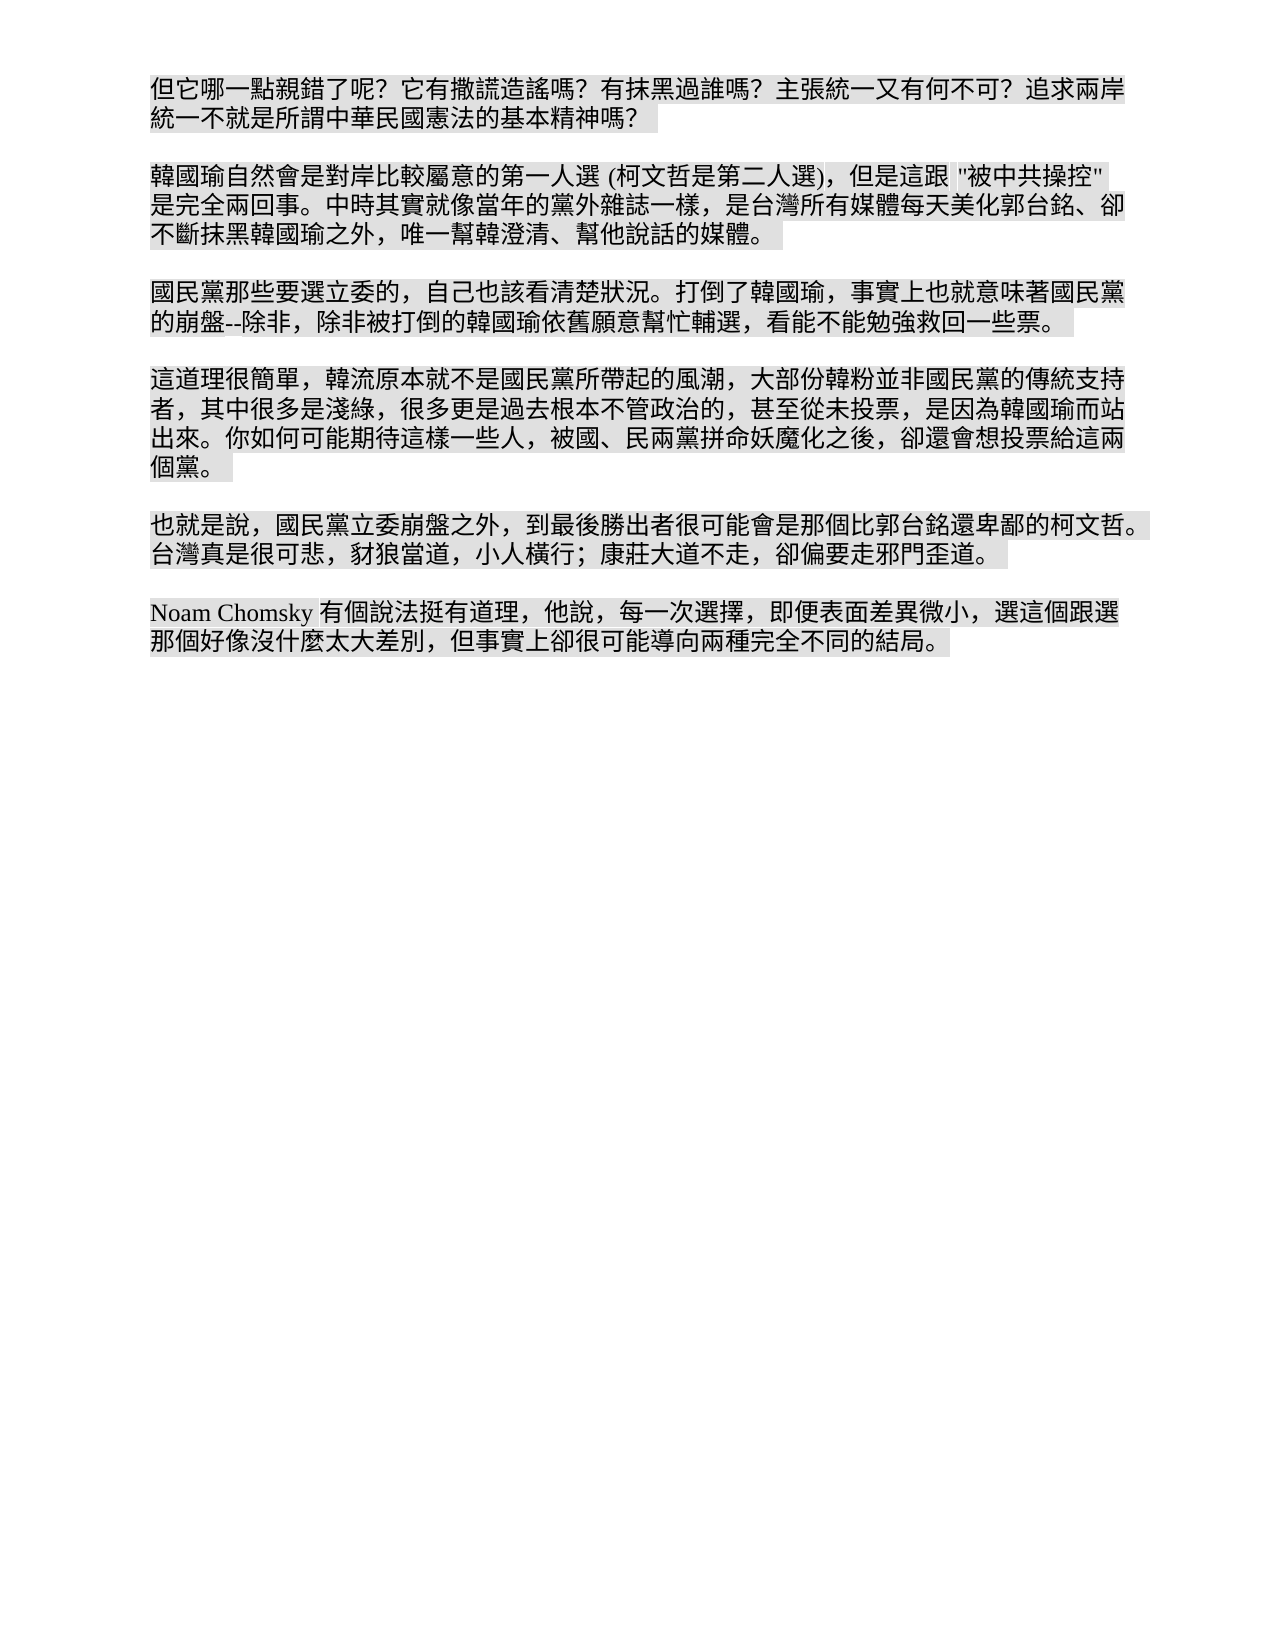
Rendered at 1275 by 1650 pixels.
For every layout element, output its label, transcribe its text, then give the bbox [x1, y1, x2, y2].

text 卡韓政變 (77)： 總該有些事是正直的人絕對不幹的 陳真 2019. 06. 10. 人性的卑鄙往往超乎想像，但這其實也反而讓我們對於人性美好的部份有更深的嚮往。 有句話說："每個人都有一個可以被收買的價格"。但我不相信這句話，至少我沒有任何價格可以買下，我也相信大部份巴勒網的朋友也沒有。倘若有的話，我們老早坐擁大權、享盡榮華富貴。 讓我訝異的是，我沒想到有些人不但可以收買，而且價格還很低，這麼一丁點利益就能賣了。很多在我們看起來沒有任何吸引力或誘惑力的東西，事實上卻很可能是別人不擇手段所夢寐以求。比方說郭董，只不過選個小島上的所謂 "總統"，他居然什麼醜事都幹得出來，極盡卑鄙之能事。 巴勒網有句座右銘，取自以色列一個非暴力組織 (叫做 “凡事有個極限”)，該組織旨在呼籲以色列士兵寧可接受軍法審判，也不要執行不人道勤務。他們有句口號："There are things that decent people don’t do." (總該有些事是正直的人絕對不幹的。) 我們不該鼓勵別人做好事，畢竟世上好事做不完，而且每個人的人生規劃不同，應當如何自處，各人總有各人的一片天。你不一定要做好事，但是總該有些事是正直的人絕對不該去做的吧。 郭董為了選舉，卻整天收買、動員各方人馬對著一個正直良善的人拼命抹黑造謠，什麼醜事都幹得出來，什麼謊話都敢講，完全不擇手段；午夜夢迴，不會良心不安嗎？ 郭董前些日子發表聲明，要求國民黨必須成立網路抓鬼大隊，抓出抹黑者移送法辦。我看了覺得很好笑，那豈不是第一個就該先抓郭董。事實上，如果台灣的法律能夠像樣，那麼，郭董及其一票走狗，完全應該繩之以法，因為他們不斷使用各種卑鄙不正當的手段來從事競選。 郭台銘在聲明中還要求國民黨必須成立備位計畫，意即初選勝出者 "因故" 無法順利參選時，立即有備位人選上場。有人把 "因故" 解釋成針對韓國瑜的暗殺計畫。我是覺得應該還不到那個地步。今天，如果韓國瑜主張兩岸統一，那他的一條小命確實就有危險了，美國絕不會饒他。但是，韓國瑜在兩岸關係上，其實仍然只是延續馬英九的不統不獨不武路線，頂多做一些聊勝於無的微調。 郭台銘的備位計畫，意思似乎是說，即便韓國瑜勝出，他也還是要抹黑抹到底，看能不能在選前把他搞到身敗名裂，然後由自己上場，重演換柱事件。這應該就是郭董的盤算。 那些以為國民黨應該團結的人，也許該想清楚哪些人才是你團結的對象；朱立倫也許是，王金平更是，而郭董則絕對不是。這也是為什麼他拒簽黨內不互打協議的原因，因為他一定會不擇手段打韓打到底。 你看，郭董今天自己跑出來造謠抹黑了，說什麼他為了愛護韓國瑜，當場勸他不要進中聯辦。他媽的郭董自己連中南海都能進，還說什麼中聯辦。韓國瑜則說郭台銘從未跟他勸過什麼。 郭台銘更進一步指控 "中時" 是中共媒體，指控韓國瑜被中共 "操控"。中國時報確實親中，但它哪一點親錯了呢？它有撒謊造謠嗎？有抹黑過誰嗎？主張統一又有何不可？追求兩岸統一不就是所謂中華民國憲法的基本精神嗎？ 韓國瑜自然會是對岸比較屬意的第一人選 (柯文哲是第二人選)，但是這跟 "被中共操控" 是完全兩回事。中時其實就像當年的黨外雜誌一樣，是台灣所有媒體每天美化郭台銘、卻不斷抹黑韓國瑜之外，唯一幫韓澄清、幫他說話的媒體。 國民黨那些要選立委的，自己也該看清楚狀況。打倒了韓國瑜，事實上也就意味著國民黨的崩盤--除非，除非被打倒的韓國瑜依舊願意幫忙輔選，看能不能勉強救回一些票。 這道理很簡單，韓流原本就不是國民黨所帶起的風潮，大部份韓粉並非國民黨的傳統支持者，其中很多是淺綠，很多更是過去根本不管政治的，甚至從未投票，是因為韓國瑜而站出來。你如何可能期待這樣一些人，被國、民兩黨拼命妖魔化之後，卻還會想投票給這兩個黨。 也就是說，國民黨立委崩盤之外，到最後勝出者很可能會是那個比郭台銘還卑鄙的柯文哲。台灣真是很可悲，豺狼當道，小人橫行；康莊大道不走，卻偏要走邪門歪道。 Noam Chomsky 有個說法挺有道理，他說，每一次選擇，即便表面差異微小，選這個跟選那個好像沒什麼太大差別，但事實上卻很可能導向兩種完全不同的結局。 [150, 75, 1125, 657]
